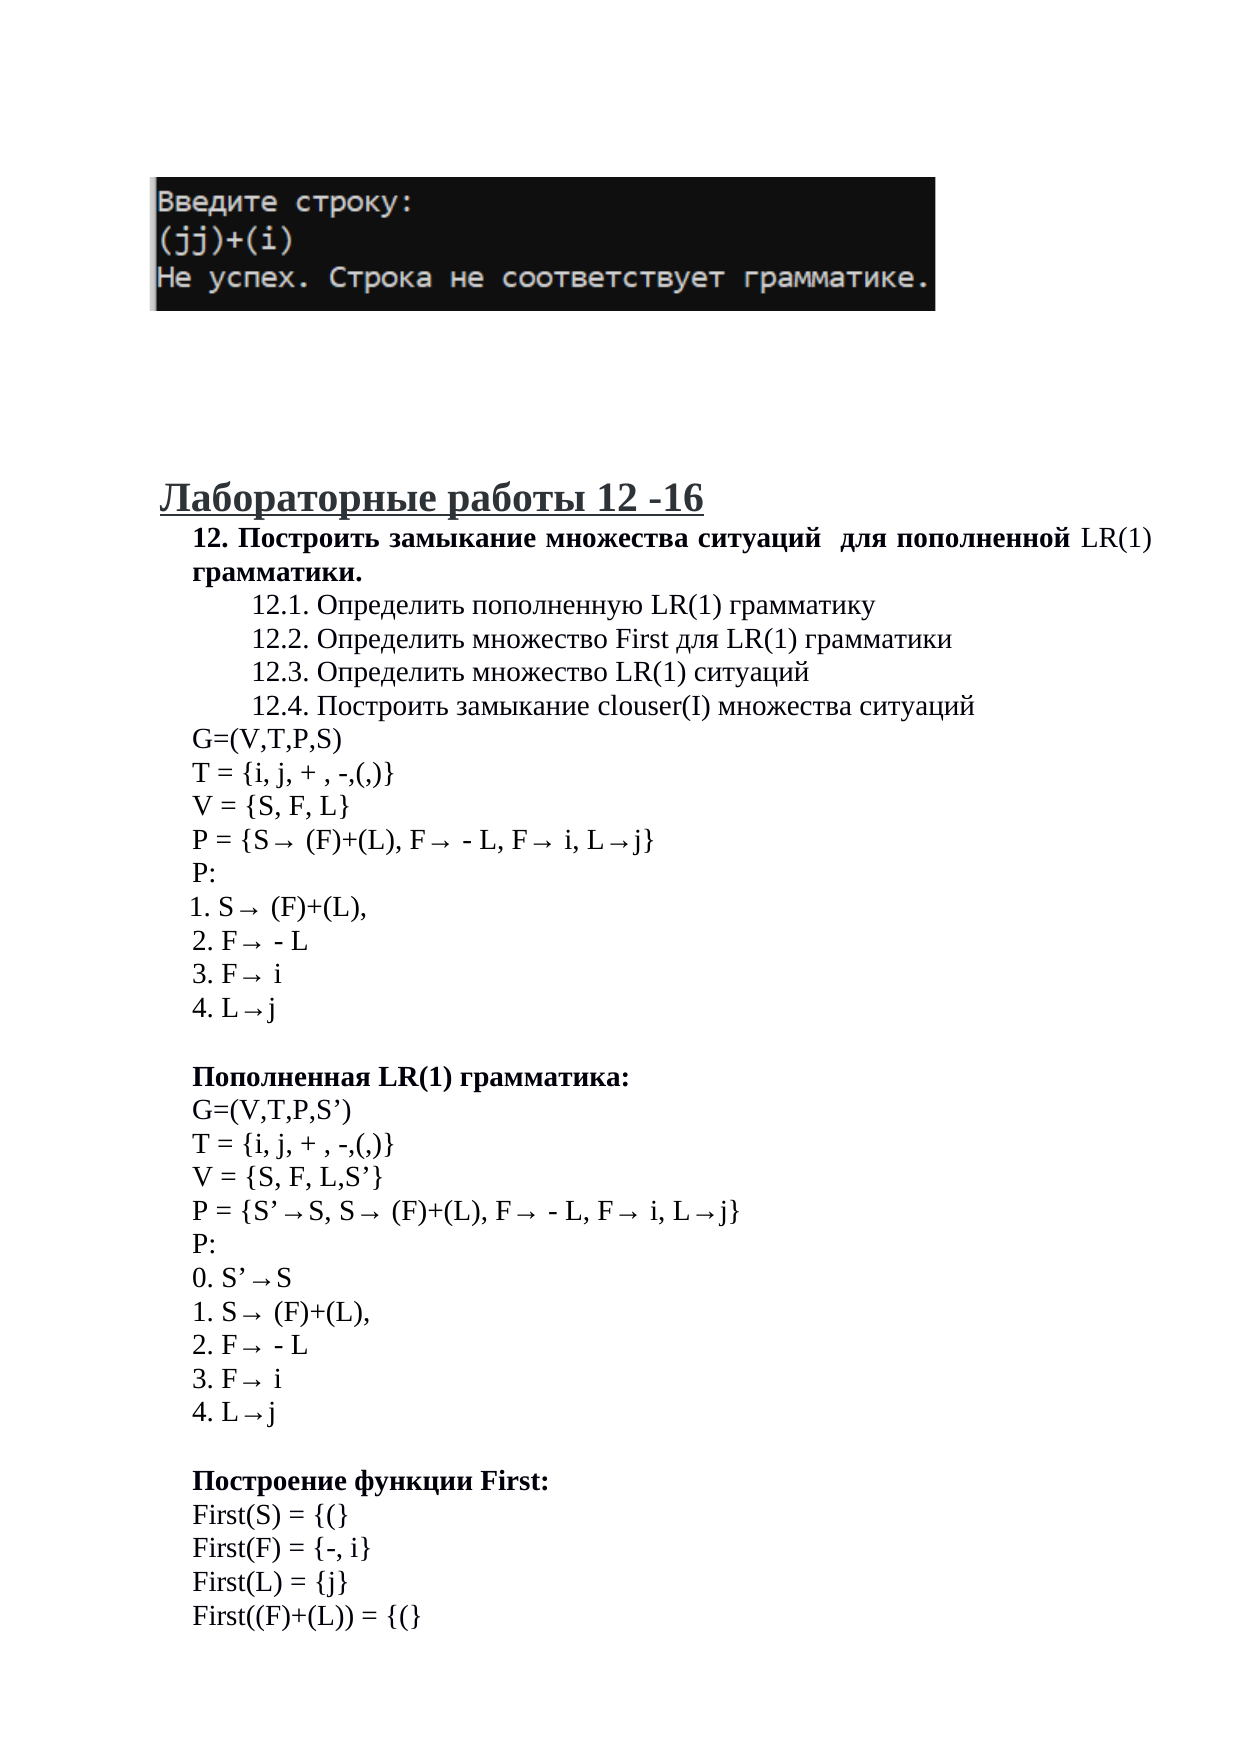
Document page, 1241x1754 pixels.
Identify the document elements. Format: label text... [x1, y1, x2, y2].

text 4. L→j [159, 990, 1152, 1023]
text P = {S→ (F)+(L), F→ - L, F→ i, L→j} [159, 822, 1152, 856]
text T = {i, j, + , -,(,)} [159, 1126, 1152, 1159]
text P: [159, 1227, 1152, 1260]
text V = {S, F, L} [159, 788, 1152, 822]
text V = {S, F, L,S’} [159, 1159, 1152, 1193]
text First(S) = {(} [192, 1497, 1152, 1531]
text 2. F→ - L [159, 1327, 1152, 1361]
text Пополненная LR(1) грамматика: [192, 1059, 1152, 1092]
text 12.3. Определить множество LR(1) ситуаций [192, 654, 1152, 688]
text 1. S→ (F)+(L), [159, 889, 1152, 923]
text 1. S→ (F)+(L), [159, 1294, 1152, 1327]
text P: [159, 856, 1152, 889]
text P = {S’→S, S→ (F)+(L), F→ - L, F→ i, L→j} [159, 1193, 1152, 1227]
text 2. F→ - L [159, 923, 1152, 956]
text 12.1. Определить пополненную LR(1) грамматику [192, 587, 1152, 621]
text First((F)+(L)) = {(} [192, 1598, 1152, 1631]
text 4. L→j [159, 1394, 1152, 1428]
text T = {i, j, + , -,(,)} [159, 755, 1152, 788]
text First(F) = {-, i} [192, 1531, 1152, 1564]
text G=(V,T,P,S’) [177, 1092, 1152, 1126]
text First(L) = {j} [192, 1564, 1152, 1598]
text 12.4. Построить замыкание clouser(I) множества ситуаций [192, 688, 1152, 721]
text Построение функции First: [192, 1463, 1152, 1497]
text 12.2. Определить множество First для LR(1) грамматики [192, 621, 1152, 654]
text G=(V,T,P,S) [177, 721, 1152, 755]
text 3. F→ i [159, 1361, 1152, 1394]
text 0. S’→S [159, 1260, 1152, 1294]
text 3. F→ i [159, 956, 1152, 990]
text 12. Построить замыкание множества ситуаций для пополненной LR(1) грамматики. [192, 520, 1152, 587]
text Лабораторные работы 12 -16 [159, 472, 1152, 520]
picture [149, 177, 936, 311]
